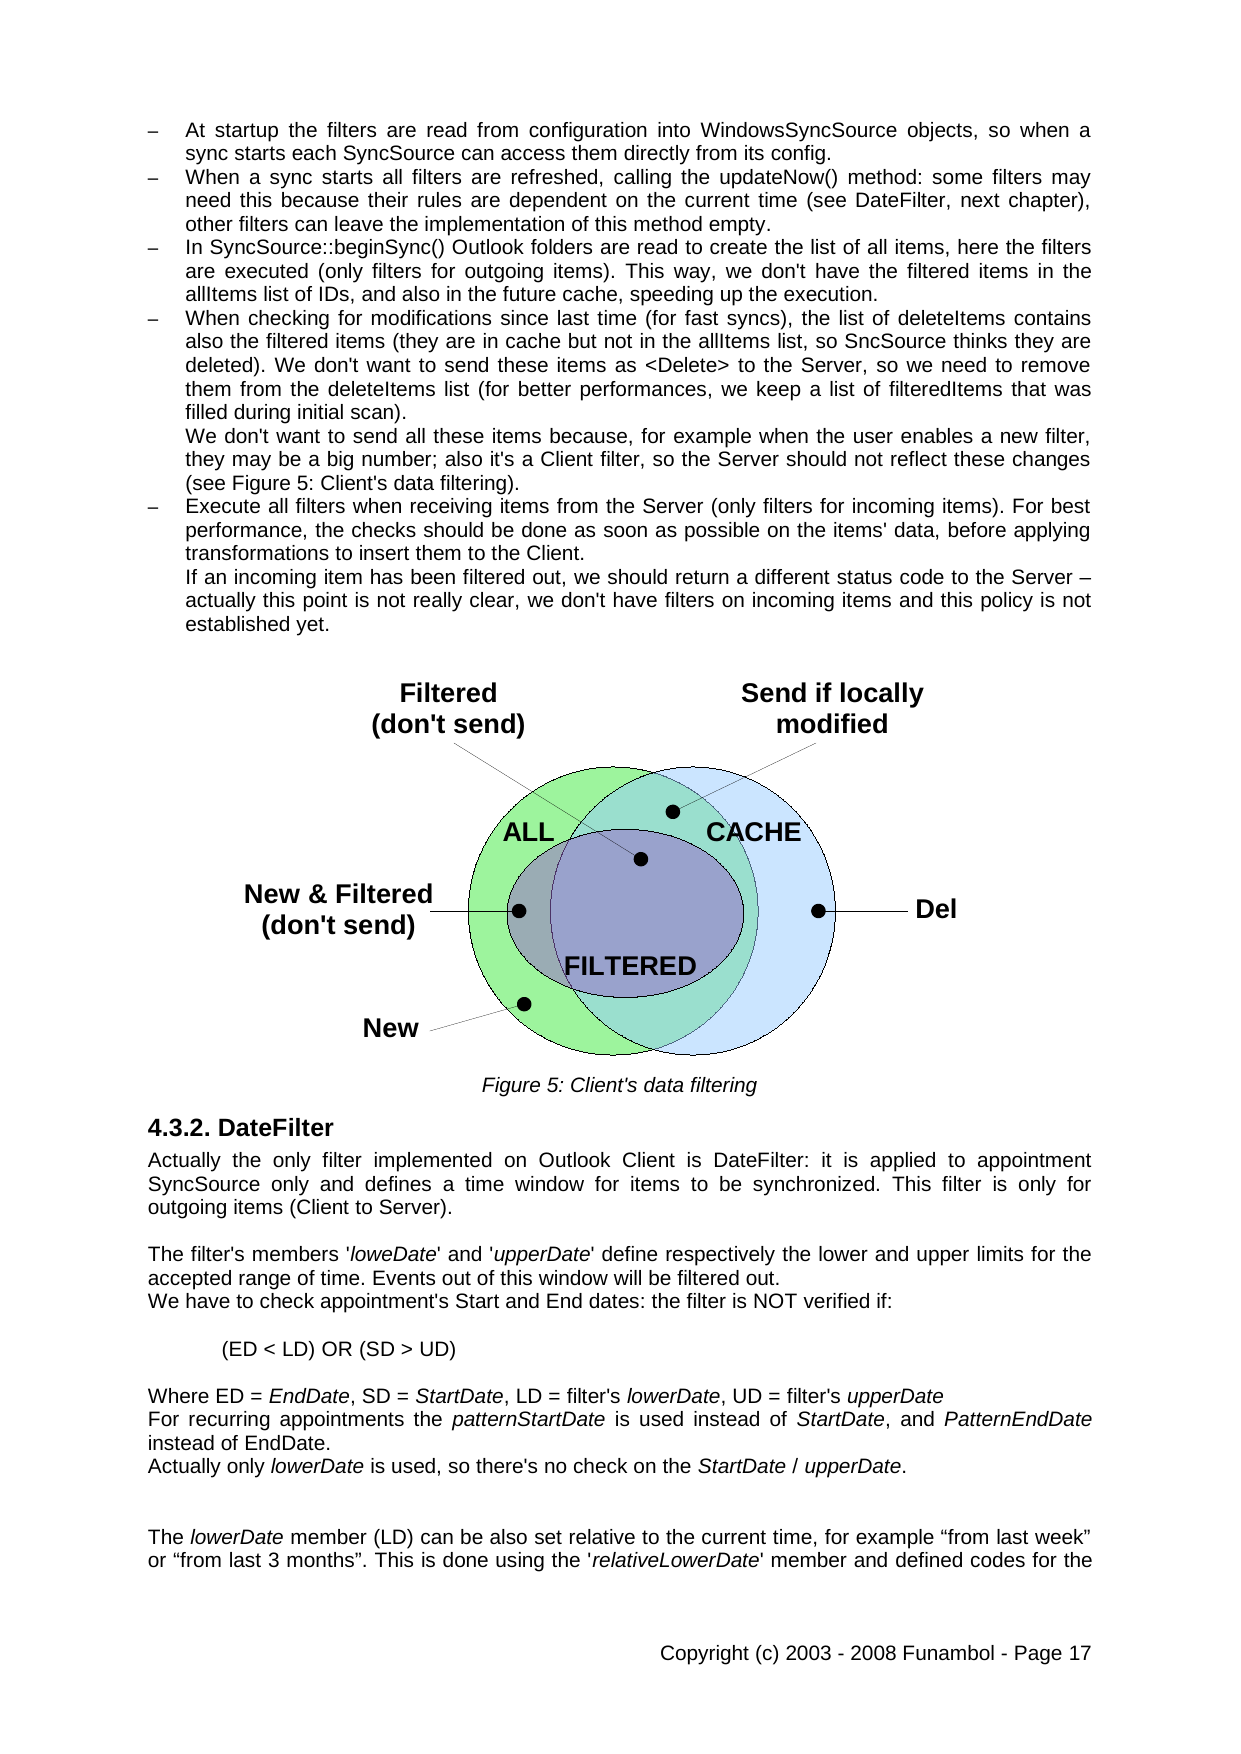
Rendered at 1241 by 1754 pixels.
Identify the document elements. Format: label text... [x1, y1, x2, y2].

text Figure 5: Client's data filtering [148, 674, 1093, 1097]
text Actually only lowerDate is used, so there's no check on the StartDate / upperDate. [148, 1455, 1093, 1478]
subtitle DateFilter [148, 1097, 1093, 1142]
table_cell Children [655, 777, 836, 1055]
list Execute all filters when receiving items from the Server (only filters for incoming items). For best performance, the checks should be done as soon as possible on the items' data, before applying transformations to insert them to the Client. If an incoming item has been filtered out, we should return a different status code to the Server – actually this point is not really clear, we don't have filters on incoming items and this policy is not established yet. [148, 495, 1093, 636]
list When checking for modifications since last time (for fast syncs), the list of deleteItems contains also the filtered items (they are in cache but not in the allItems list, so SncSource thinks they are deleted). We don't want to send these items as <Delete> to the Server, so we need to remove them from the deleteItems list (for better performances, we keep a list of filteredItems that was filled during initial scan). We don't want to send all these items because, for example when the user enables a new filter, they may be a big number; also it's a Client filter, so the Server should not reflect these changes (see Figure 5: Client's data filtering). [148, 306, 1093, 495]
text (ED < LD) OR (SD > UD) [221, 1337, 1093, 1361]
list At startup the filters are read from configuration into WindowsSyncSource objects, so when a sync starts each SyncSource can access them directly from its config. [148, 118, 1093, 165]
text The lowerDate member (LD) can be also set relative to the current time, for example “from last week” or “from last 3 months”. This is done using the 'relativeLowerDate' member and defined codes for the [148, 1525, 1093, 1572]
list When a sync starts all filters are refreshed, calling the updateNow() method: some filters may need this because their rules are dependent on the current time (see DateFilter, next chapter), other filters can leave the implementation of this method empty. [148, 165, 1093, 236]
text Actually the only filter implemented on Outlook Client is DateFilter: it is applied to appointment SyncSource only and defines a time window for items to be synchronized. This filter is only for outgoing items (Client to Server). [148, 1149, 1093, 1219]
subtitle [148, 661, 1093, 674]
list In SyncSource::beginSync() Outlook folders are read to create the list of all items, here the filters are executed (only filters for outgoing items). This way, we don't have the filtered items in the allItems list of IDs, and also in the future cache, speeding up the execution. [148, 236, 1093, 306]
text The filter's members 'loweDate' and 'upperDate' define respectively the lower and upper limits for the accepted range of time. Events out of this window will be filtered out. [148, 1243, 1093, 1290]
text For recurring appointments the patternStartDate is used instead of StartDate, and PatternEndDate instead of EndDate. [148, 1408, 1093, 1455]
table_cell Children [655, 767, 743, 797]
text Where ED = EndDate, SD = StartDate, LD = filter's lowerDate, UD = filter's upperDate [148, 1384, 1093, 1408]
text We have to check appointment's Start and End dates: the filter is NOT verified if: [148, 1290, 1093, 1313]
